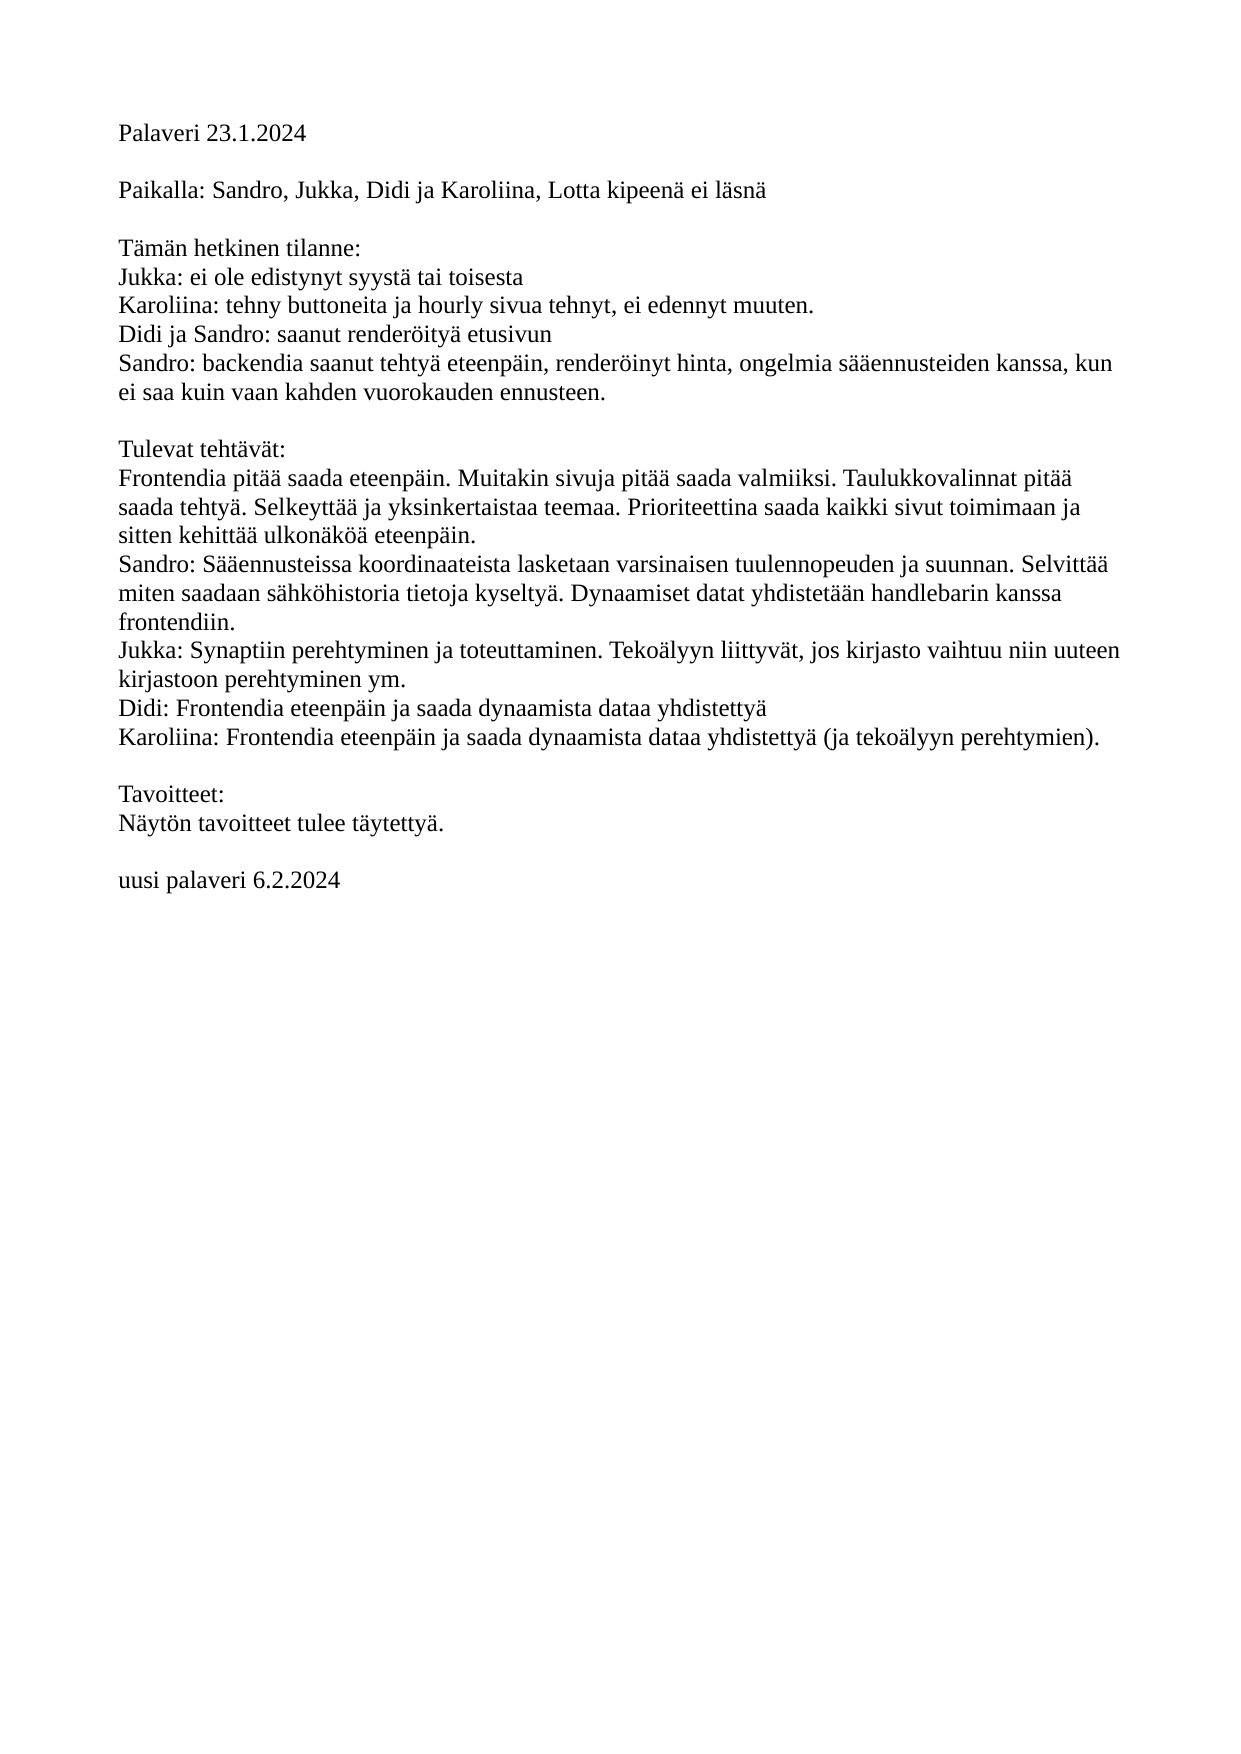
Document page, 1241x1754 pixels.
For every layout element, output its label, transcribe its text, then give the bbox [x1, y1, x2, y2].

text Paikalla: Sandro, Jukka, Didi ja Karoliina, Lotta kipeenä ei läsnä [118, 176, 1122, 204]
text Tulevat tehtävät: [118, 434, 1122, 463]
text Tämän hetkinen tilanne: [118, 233, 1122, 262]
text Didi ja Sandro: saanut renderöityä etusivun [118, 319, 1122, 348]
text Sandro: Sääennusteissa koordinaateista lasketaan varsinaisen tuulennopeuden ja suunnan. Selvittää miten saadaan sähköhistoria tietoja kyseltyä. Dynaamiset datat yhdistetään handlebarin kanssa frontendiin. [118, 549, 1122, 636]
text uusi palaveri 6.2.2024 [118, 866, 1122, 894]
text Jukka: ei ole edistynyt syystä tai toisesta [118, 262, 1122, 291]
text Frontendia pitää saada eteenpäin. Muitakin sivuja pitää saada valmiiksi. Taulukkovalinnat pitää saada tehtyä. Selkeyttää ja yksinkertaistaa teemaa. Prioriteettina saada kaikki sivut toimimaan ja sitten kehittää ulkonäköä eteenpäin. [118, 463, 1122, 549]
text Didi: Frontendia eteenpäin ja saada dynaamista dataa yhdistettyä [118, 693, 1122, 722]
text Sandro: backendia saanut tehtyä eteenpäin, renderöinyt hinta, ongelmia sääennusteiden kanssa, kun ei saa kuin vaan kahden vuorokauden ennusteen. [118, 348, 1122, 406]
text Tavoitteet: [118, 779, 1122, 808]
text Näytön tavoitteet tulee täytettyä. [118, 808, 1122, 837]
text Jukka: Synaptiin perehtyminen ja toteuttaminen. Tekoälyyn liittyvät, jos kirjasto vaihtuu niin uuteen kirjastoon perehtyminen ym. [118, 636, 1122, 693]
text Karoliina: tehny buttoneita ja hourly sivua tehnyt, ei edennyt muuten. [118, 291, 1122, 319]
text Karoliina: Frontendia eteenpäin ja saada dynaamista dataa yhdistettyä (ja tekoälyyn perehtymien). [118, 722, 1122, 751]
text Palaveri 23.1.2024 [118, 118, 1122, 147]
